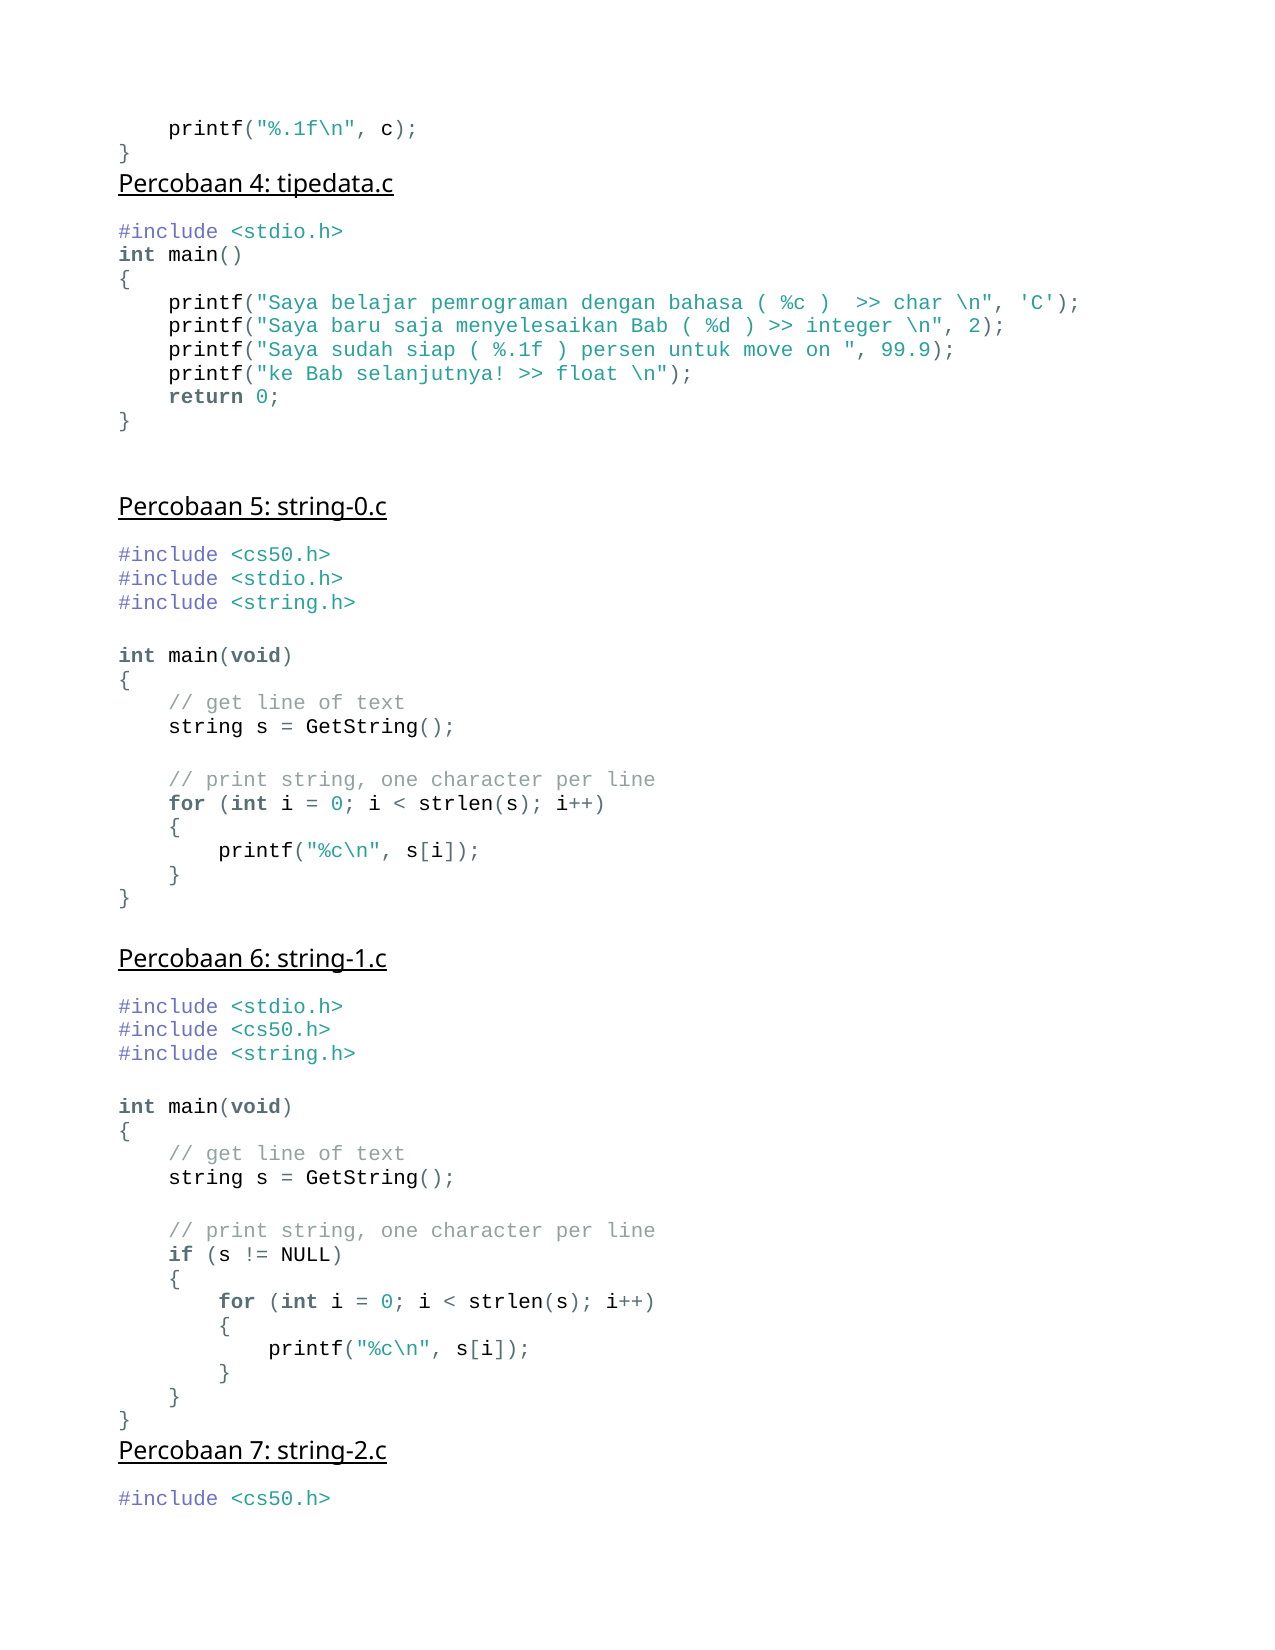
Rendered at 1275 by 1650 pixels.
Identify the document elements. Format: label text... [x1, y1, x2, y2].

text int main() [118, 244, 1157, 268]
text // print string, one character per line [118, 1220, 1157, 1244]
text for (int i = 0; i < strlen(s); i++) [118, 793, 1157, 816]
text printf("%.1f\n", c); [118, 118, 1157, 142]
text } [118, 887, 1157, 911]
text #include <cs50.h> [118, 1019, 1157, 1043]
text string s = GetString(); [118, 716, 1157, 739]
text { [118, 816, 1157, 840]
text printf("Saya belajar pemrograman dengan bahasa ( %c ) >> char \n", 'C'); [118, 292, 1157, 315]
text int main(void) [118, 1096, 1157, 1120]
text { [118, 268, 1157, 292]
text } [118, 410, 1157, 434]
text } [118, 1386, 1157, 1409]
text if (s != NULL) [118, 1244, 1157, 1267]
text printf("Saya sudah siap ( %.1f ) persen untuk move on ", 99.9); [118, 339, 1157, 363]
text return 0; [118, 386, 1157, 410]
text string s = GetString(); [118, 1167, 1157, 1191]
text } [118, 142, 1157, 165]
text for (int i = 0; i < strlen(s); i++) [118, 1291, 1157, 1315]
text Percobaan 7: string-2.c [118, 1433, 1157, 1467]
text } [118, 1409, 1157, 1433]
text Percobaan 6: string-1.c [118, 940, 1157, 974]
text #include <string.h> [118, 592, 1157, 615]
text } [118, 863, 1157, 887]
text printf("%c\n", s[i]); [118, 840, 1157, 863]
text #include <string.h> [118, 1043, 1157, 1067]
text { [118, 1267, 1157, 1291]
text printf("%c\n", s[i]); [118, 1338, 1157, 1362]
text int main(void) [118, 645, 1157, 668]
text // get line of text [118, 692, 1157, 716]
text #include <cs50.h> [118, 544, 1157, 568]
text Percobaan 4: tipedata.c [118, 165, 1157, 199]
text { [118, 1315, 1157, 1338]
text printf("ke Bab selanjutnya! >> float \n"); [118, 363, 1157, 386]
text // print string, one character per line [118, 769, 1157, 793]
text Percobaan 5: string-0.c [118, 489, 1157, 523]
text // get line of text [118, 1143, 1157, 1167]
text { [118, 1120, 1157, 1143]
text #include <cs50.h> [118, 1488, 1157, 1512]
text printf("Saya baru saja menyelesaikan Bab ( %d ) >> integer \n", 2); [118, 315, 1157, 339]
text { [118, 668, 1157, 692]
text #include <stdio.h> [118, 996, 1157, 1019]
text #include <stdio.h> [118, 221, 1157, 244]
text #include <stdio.h> [118, 568, 1157, 592]
text } [118, 1362, 1157, 1386]
